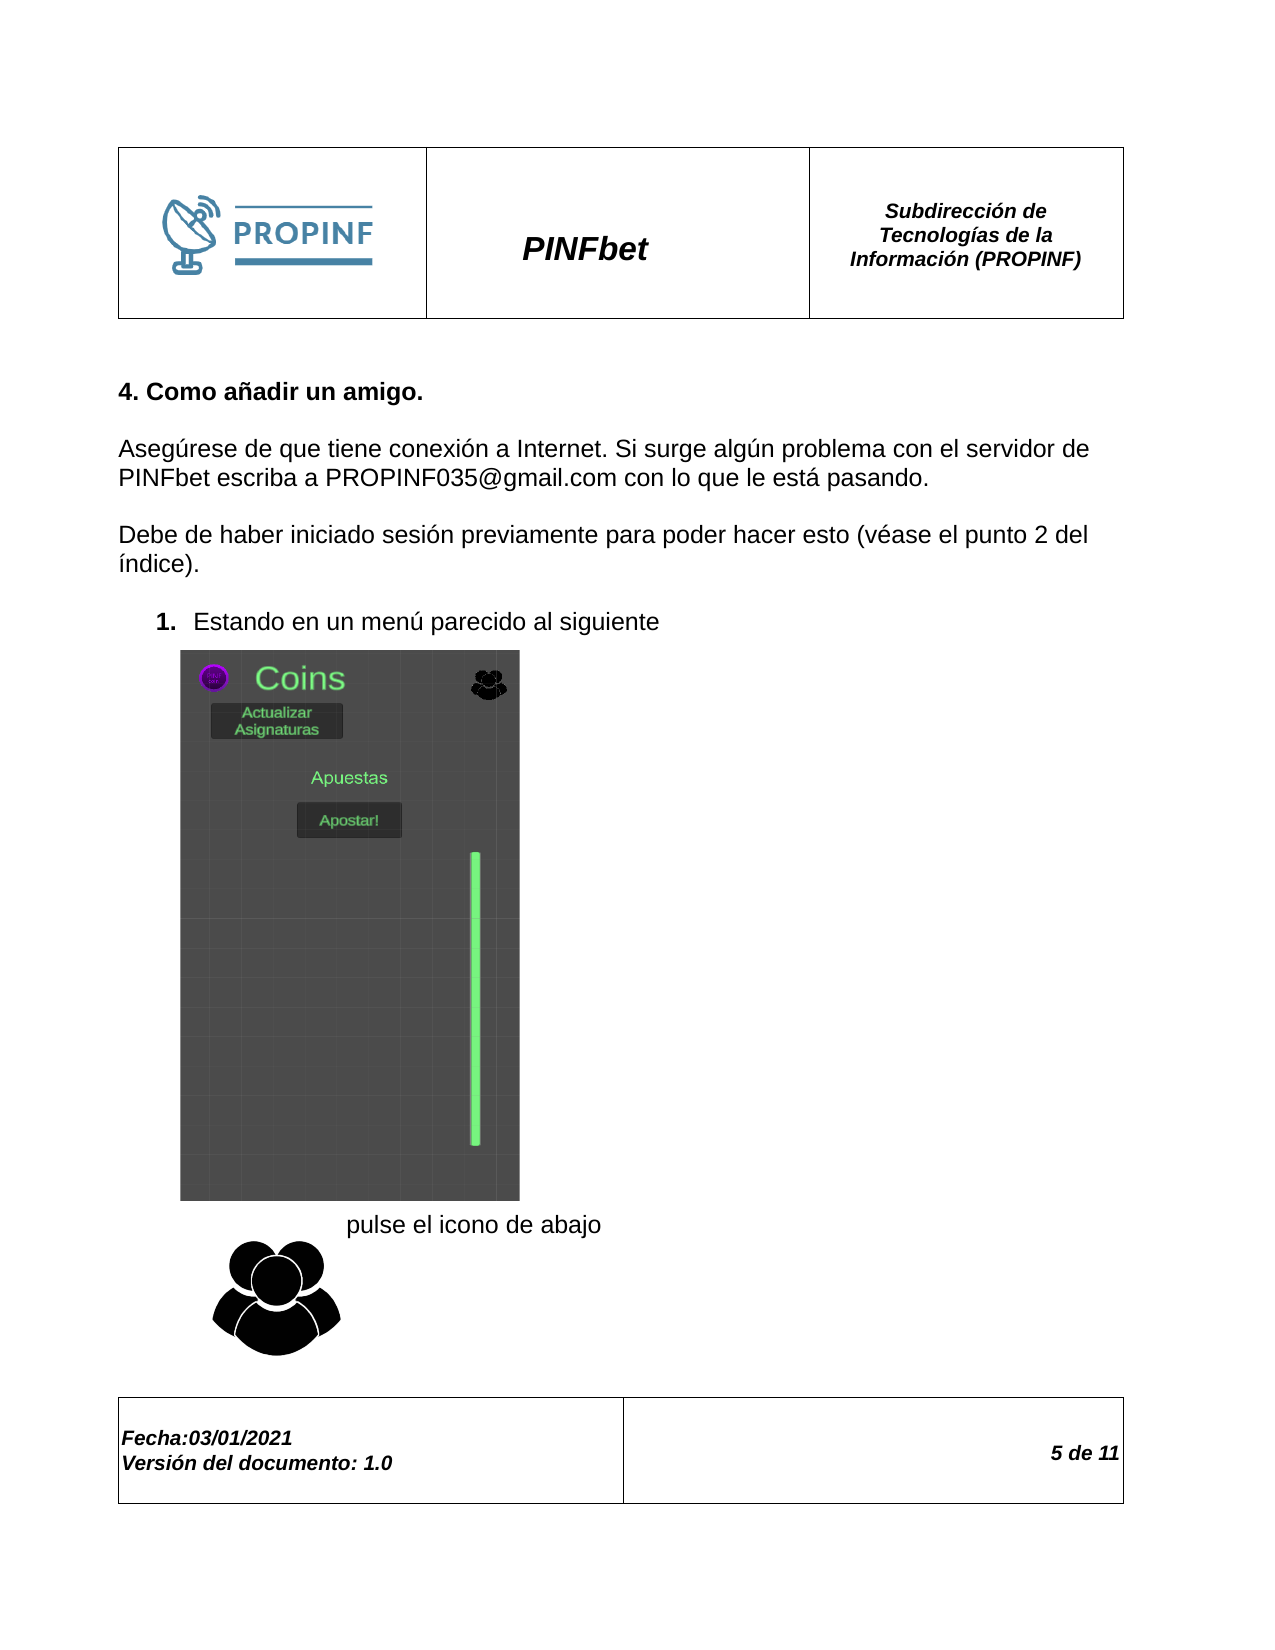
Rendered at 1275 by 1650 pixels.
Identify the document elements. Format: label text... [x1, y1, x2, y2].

text Asegúrese de que tiene conexión a Internet. Si surge algún problema con el servidor de PINFbet escriba a PROPINF035@gmail.com con lo que le está pasando. [118, 434, 1157, 492]
picture [180, 650, 520, 1201]
text 4. Como añadir un amigo. [118, 377, 1157, 406]
text Debe de haber iniciado sesión previamente para poder hacer esto (véase el punto 2 del índice). [118, 521, 1157, 578]
list Estando en un menú parecido al siguiente pulse el icono de abajo [156, 607, 1157, 1297]
picture [126, 172, 414, 303]
picture [207, 1229, 346, 1369]
